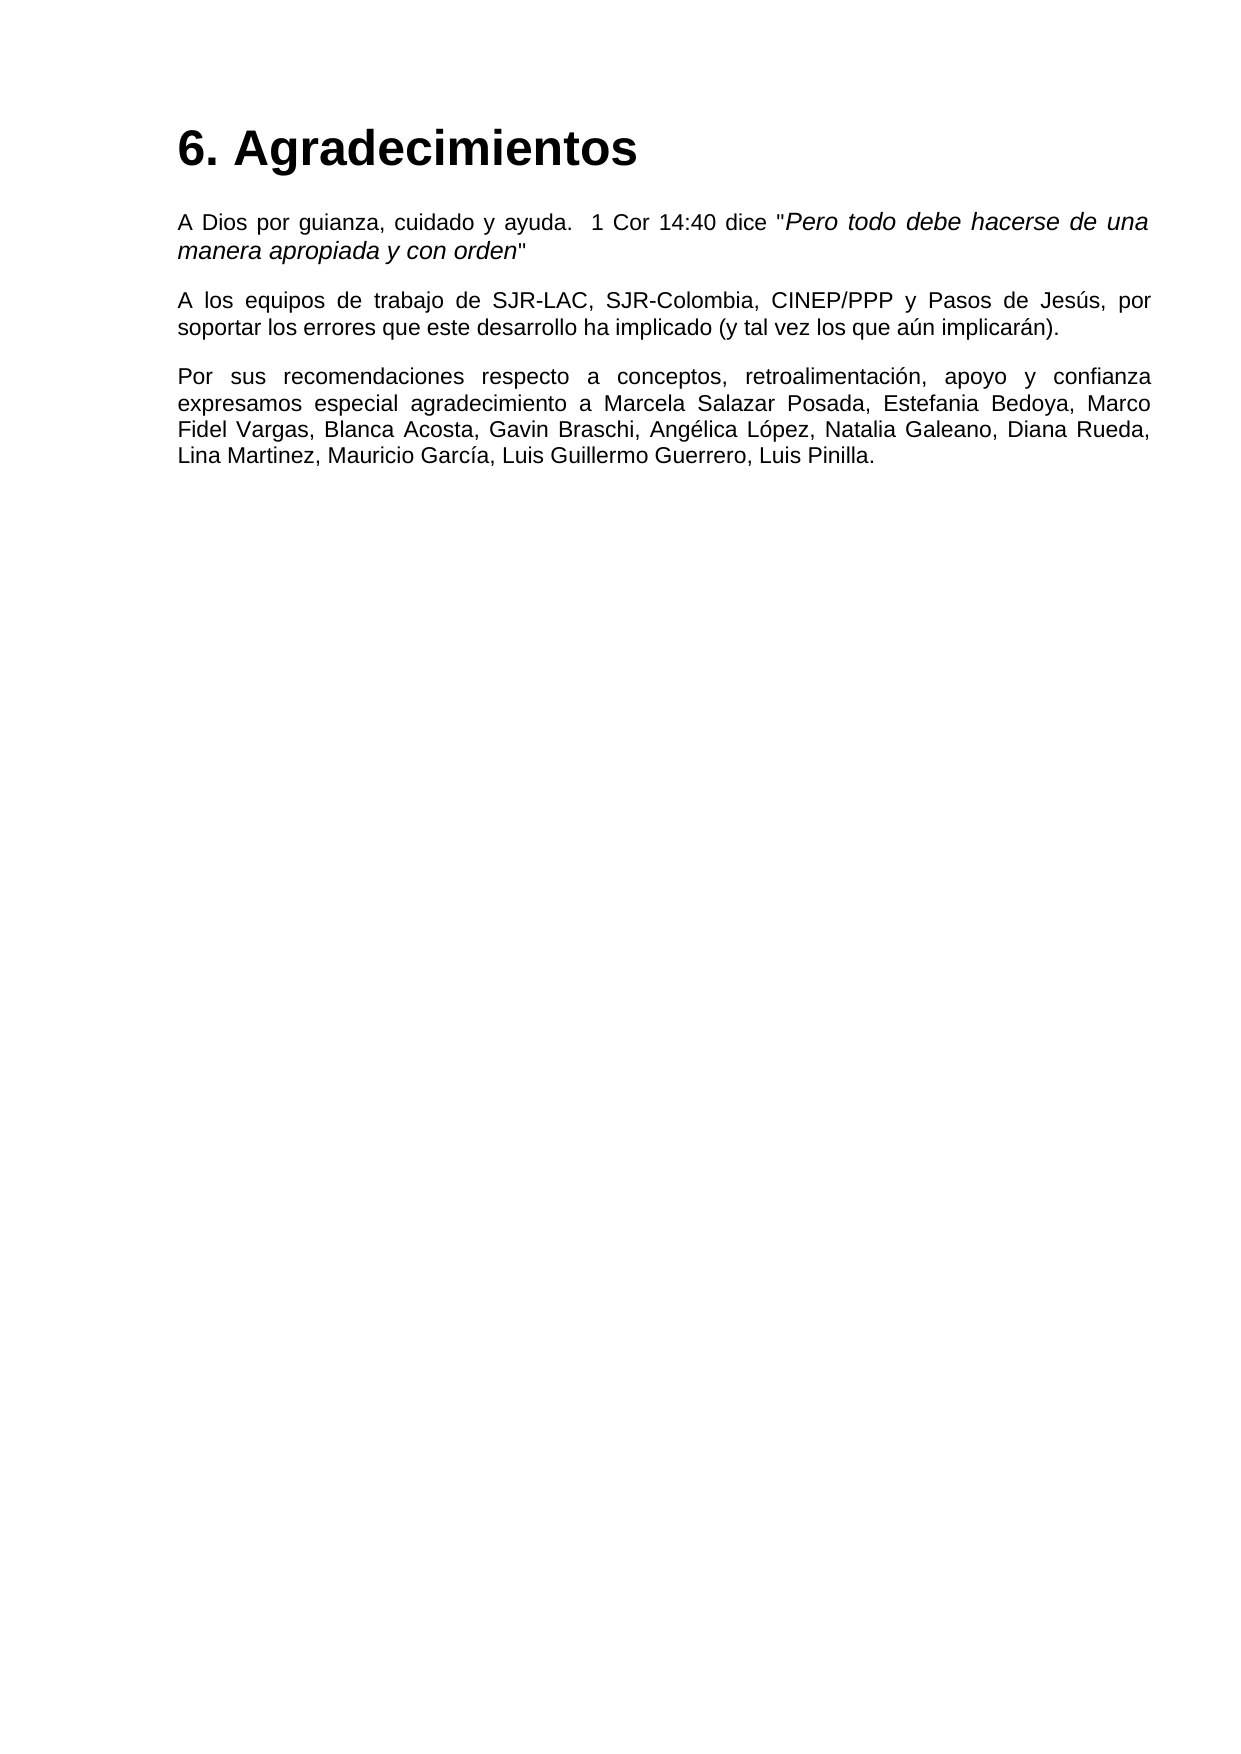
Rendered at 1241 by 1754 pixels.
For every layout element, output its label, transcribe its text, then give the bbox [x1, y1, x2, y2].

text Por sus recomendaciones respecto a conceptos, retroalimentación, apoyo y confianza expresamos especial agradecimiento a Marcela Salazar Posada, Estefania Bedoya, Marco Fidel Vargas, Blanca Acosta, Gavin Braschi, Angélica López, Natalia Galeano, Diana Rueda, Lina Martinez, Mauricio García, Luis Guillermo Guerrero, Luis Pinilla. [177, 363, 1152, 468]
text A Dios por guianza, cuidado y ayuda. 1 Cor 14:40 dice "Pero todo debe hacerse de una manera apropiada y con orden" [177, 207, 1152, 264]
text 6. Agradecimientos [177, 118, 1152, 176]
text A los equipos de trabajo de SJR-LAC, SJR-Colombia, CINEP/PPP y Pasos de Jesús, por soportar los errores que este desarrollo ha implicado (y tal vez los que aún implicarán). [177, 287, 1152, 340]
